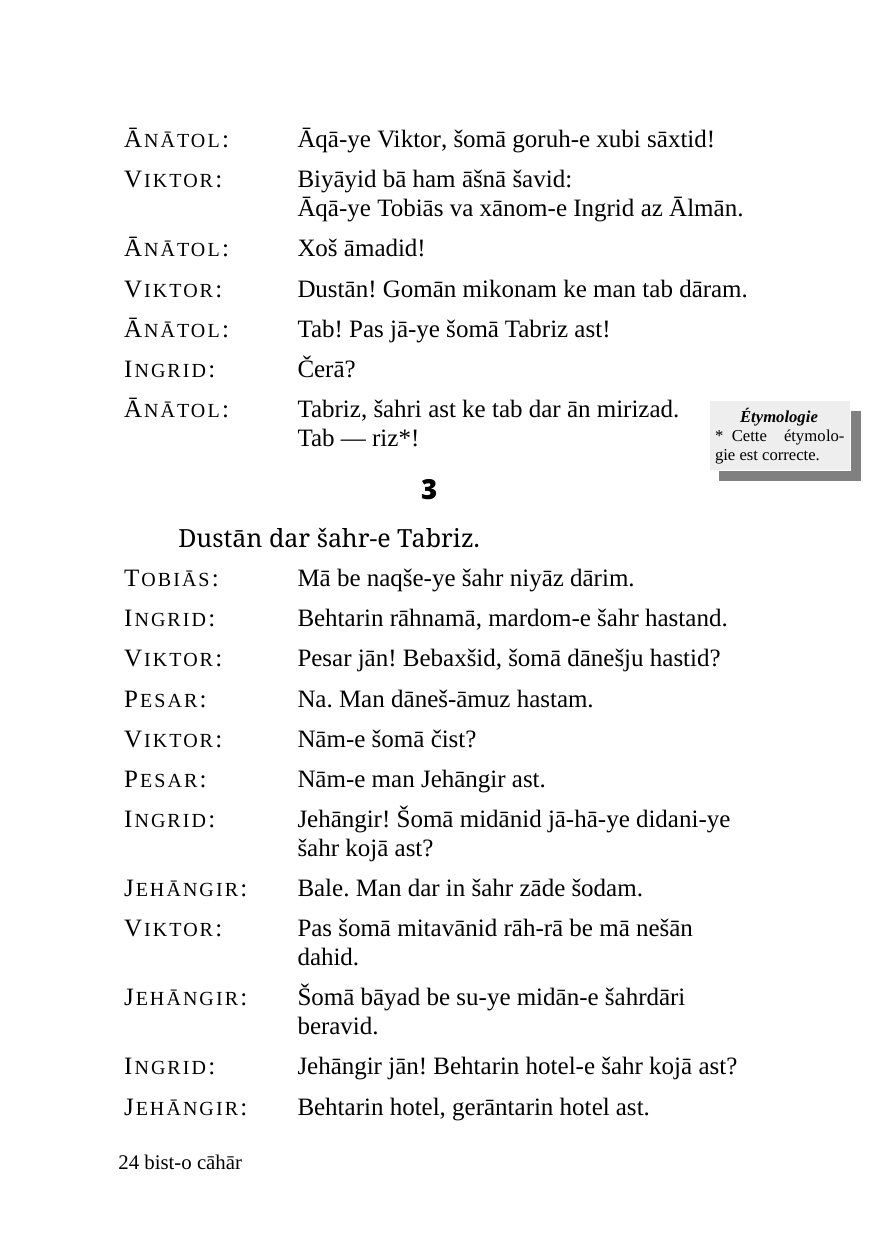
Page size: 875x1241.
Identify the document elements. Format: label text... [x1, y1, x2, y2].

table_cell Jehāngir! Šomā midānid jā-hā-ye didani-ye šahr kojā ast? [292, 799, 756, 867]
table_cell Bale. Man dar in šahr zāde šodam. [292, 868, 756, 908]
table_cell Tabriz, šahri ast ke tab dar ān mirizad. Tab — riz*! [292, 389, 756, 457]
table_cell Šomā bāyad be su-ye midān-e šahrdāri beravid. [292, 977, 756, 1046]
table_cell Āqā-ye Viktor, šomā goruh-e xubi sāxtid! [292, 119, 756, 159]
text 24 bist-o cāhār [118, 1150, 756, 1174]
table_cell Viktor: [118, 718, 292, 758]
table_cell Xoš āmadid! [292, 228, 756, 268]
table_cell Čerā? [292, 348, 756, 388]
table_cell Nām-e man Jehāngir ast. [292, 758, 756, 798]
table_cell Ingrid: [118, 799, 292, 867]
text Dustān dar šahr-e Tabriz. [118, 520, 756, 554]
table_cell Behtarin rāhnamā, mardom-e šahr hastand. [292, 598, 756, 638]
table_cell Ānātol: [118, 228, 292, 268]
table_cell Ingrid: [118, 348, 292, 388]
table_cell Viktor: [118, 908, 292, 977]
table_cell Tab! Pas jā-ye šomā Tabriz ast! [292, 308, 756, 348]
table_cell Biyāyid bā ham āšnā šavid: Āqā-ye Tobiās va xānom-e Ingrid az Ālmān. [292, 159, 756, 228]
table_cell Jehāngir jān! Behtarin hotel-e šahr kojā ast? [292, 1046, 756, 1086]
table_cell Pas šomā mitavānid rāh-rā be mā nešān dahid. [292, 908, 756, 977]
table_cell Ānātol: [118, 119, 292, 159]
table_cell Pesar jān! Bebaxšid, šomā dānešju hastid? [292, 638, 756, 678]
table_cell Ānātol: [118, 308, 292, 348]
table_cell Jehāngir: [118, 868, 292, 908]
table_cell Dustān! Gomān mikonam ke man tab dāram. [292, 268, 756, 308]
table_cell Jehāngir: [118, 977, 292, 1046]
table_cell Viktor: [118, 159, 292, 228]
table_cell Pesar: [118, 758, 292, 798]
table_cell Viktor: [118, 268, 292, 308]
table_cell Ānātol: [118, 389, 292, 457]
table_cell Behtarin hotel, gerāntarin hotel ast. [292, 1086, 756, 1126]
table_cell Pesar: [118, 678, 292, 718]
table_cell Viktor: [118, 638, 292, 678]
table_header Mā be naqše-ye šahr niyāz dārim. [292, 557, 756, 597]
table_cell Nām-e šomā čist? [292, 718, 756, 758]
table_cell Ingrid: [118, 1046, 292, 1086]
table_header Tobiās: [118, 557, 292, 597]
table_cell Ingrid: [118, 598, 292, 638]
table_cell Na. Man dāneš-āmuz hastam. [292, 678, 756, 718]
table_cell Jehāngir: [118, 1086, 292, 1126]
